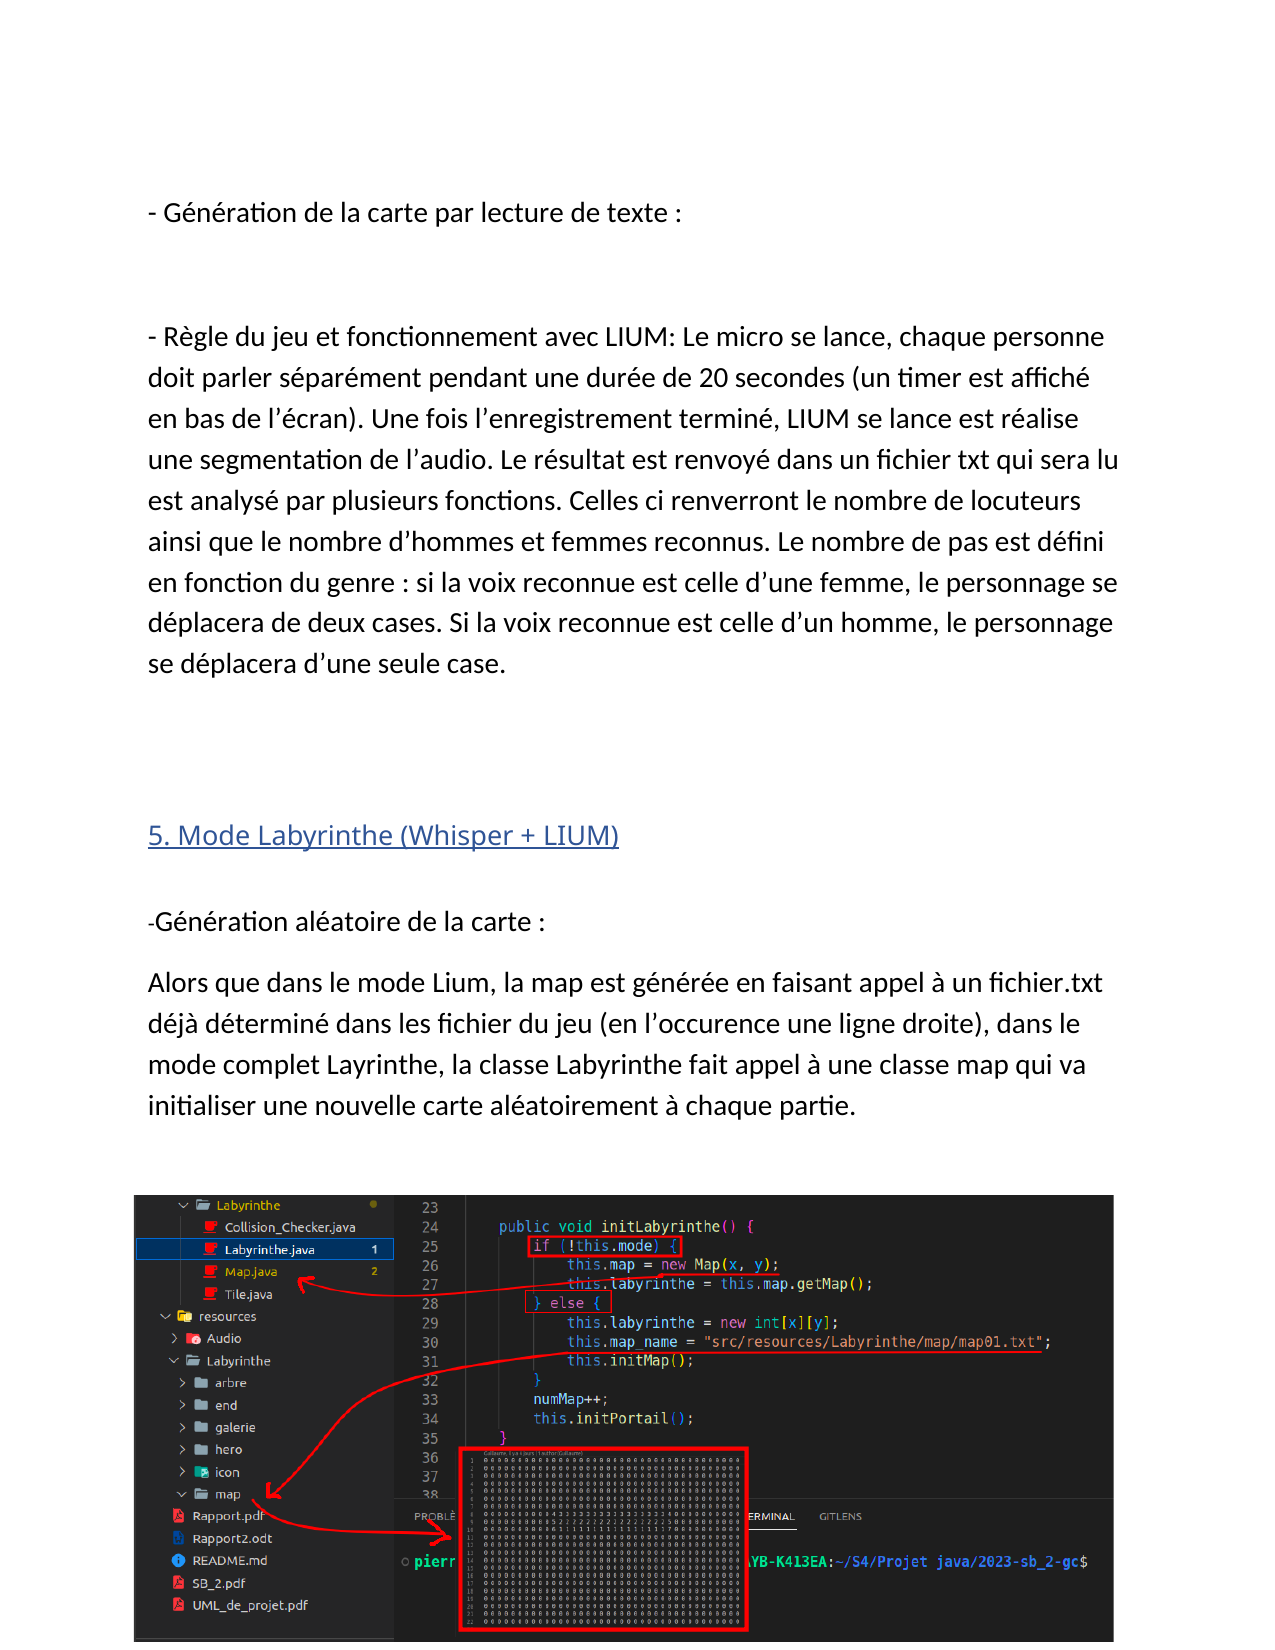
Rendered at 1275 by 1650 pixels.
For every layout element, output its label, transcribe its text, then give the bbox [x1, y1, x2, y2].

picture [133, 1195, 1114, 1642]
text - Génération de la carte par lecture de texte : [148, 194, 1127, 230]
text Alors que dans le mode Lium, la map est générée en faisant appel à un fichier.txt déjà déterminé dans les fichier du jeu (en l’occurence une ligne droite), dans le mode complet Layrinthe, la classe Labyrinthe fait appel à une classe map qui va initialiser une nouvelle carte aléatoirement à chaque partie. [148, 964, 1127, 1123]
subtitle 5. Mode Labyrinthe (Whisper + LIUM) [148, 816, 1127, 853]
text -Génération aléatoire de la carte : [148, 903, 1127, 938]
text - Règle du jeu et fonctionnement avec LIUM: Le micro se lance, chaque personne doit parler séparément pendant une durée de 20 secondes (un timer est affiché en bas de l’écran). Une fois l’enregistrement terminé, LIUM se lance est réalise une segmentation de l’audio. Le résultat est renvoyé dans un fichier txt qui sera lu est analysé par plusieurs fonctions. Celles ci renverront le nombre de locuteurs ainsi que le nombre d’hommes et femmes reconnus. Le nombre de pas est défini en fonction du genre : si la voix reconnue est celle d’une femme, le personnage se déplacera de deux cases. Si la voix reconnue est celle d’un homme, le personnage se déplacera d’une seule case. [148, 318, 1127, 681]
